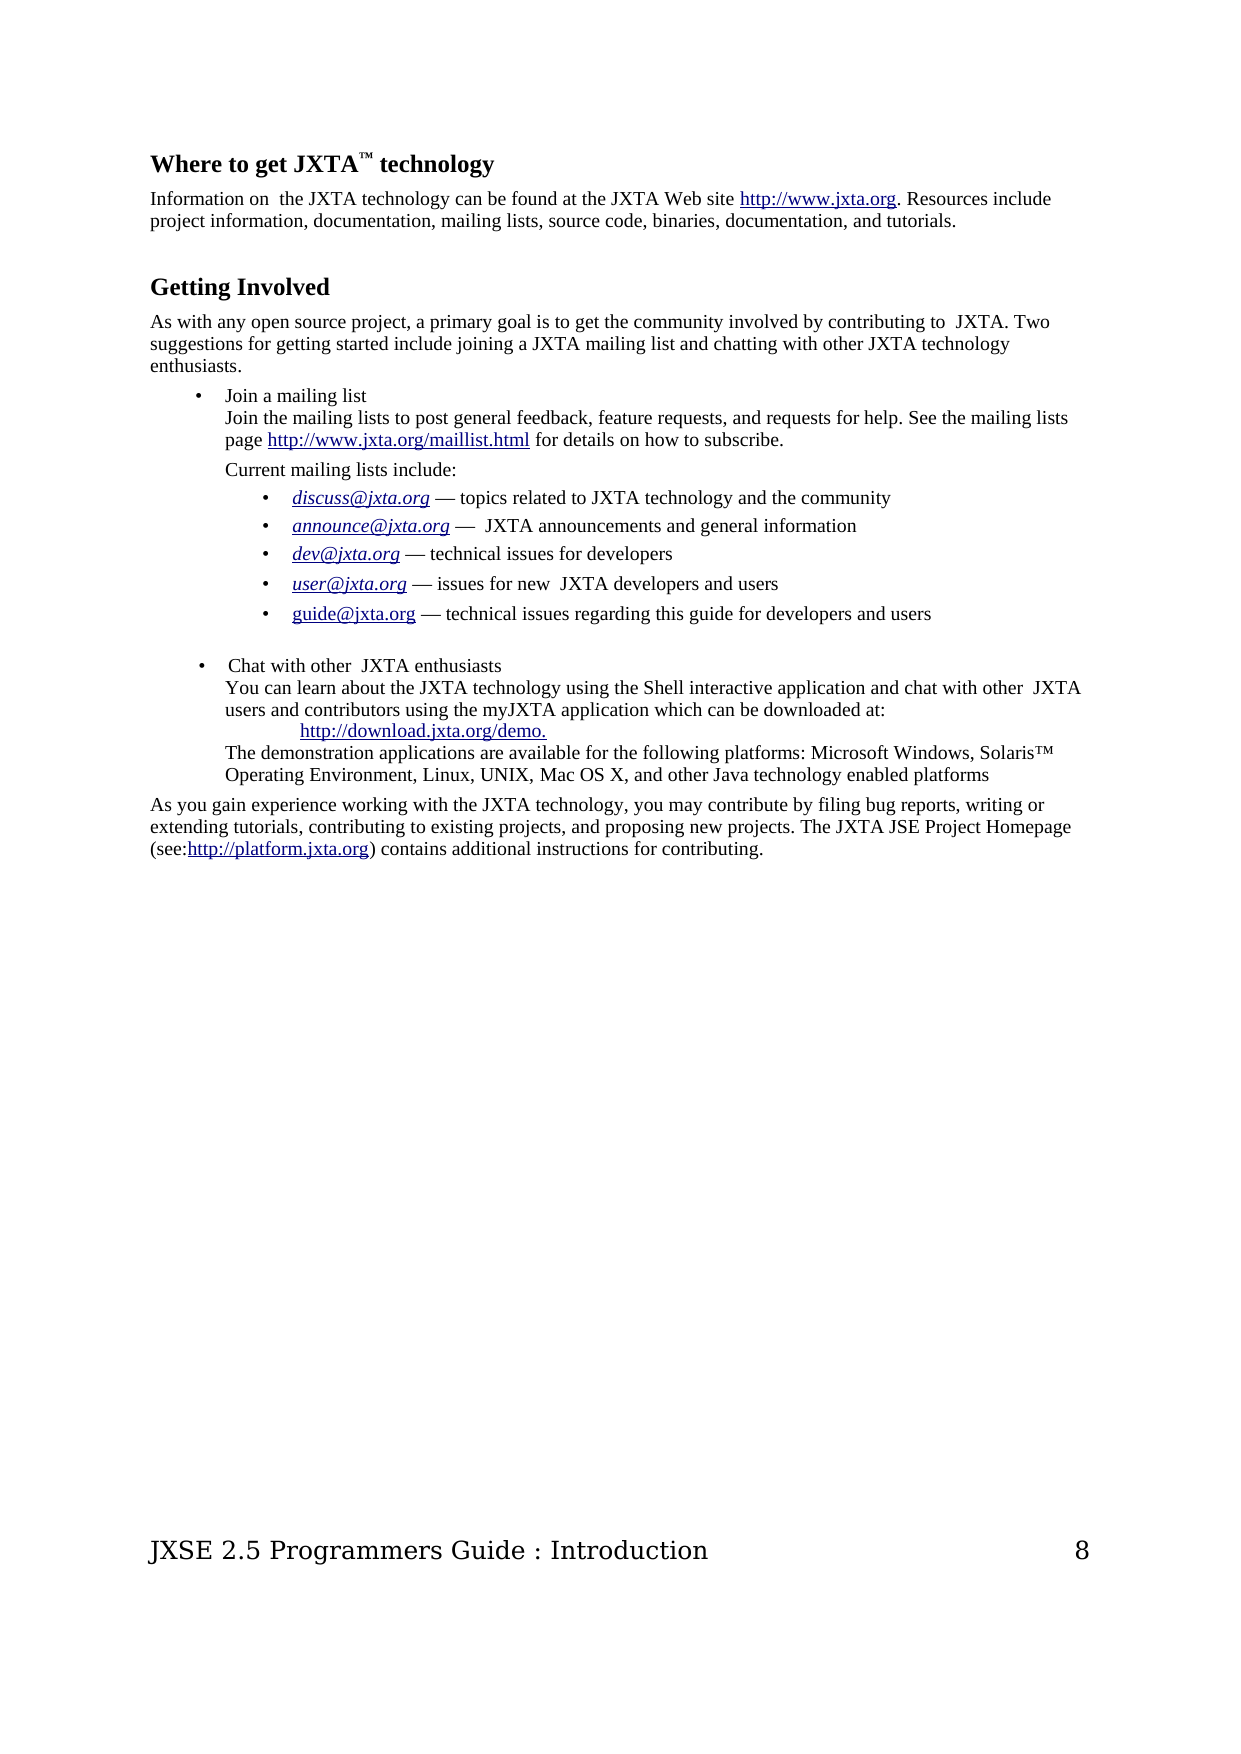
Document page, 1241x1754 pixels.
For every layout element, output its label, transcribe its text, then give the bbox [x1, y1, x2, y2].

text As with any open source project, a primary goal is to get the community involved by contributing to JXTA. Two suggestions for getting started include joining a JXTA mailing list and chatting with other JXTA technology enthusiasts. [150, 311, 1090, 377]
list announce@jxta.org — JXTA announcements and general information [225, 515, 1090, 537]
list dev@jxta.org — technical issues for developers [225, 543, 1090, 564]
list discuss@jxta.org — topics related to JXTA technology and the community [225, 487, 1090, 508]
text Information on the JXTA technology can be found at the JXTA Web site http://www.jxta.org. Resources include project information, documentation, mailing lists, source code, binaries, documentation, and tutorials. [150, 188, 1090, 232]
list Join a mailing list [158, 385, 1090, 407]
text As you gain experience working with the JXTA technology, you may contribute by filing bug reports, writing or extending tutorials, contributing to existing projects, and proposing new projects. The JXTA JSE Project Homepage (see:http://platform.jxta.org) contains additional instructions for contributing. [150, 794, 1090, 859]
text Getting Involved [150, 273, 1090, 301]
text The demonstration applications are available for the following platforms: Microsoft Windows, Solaris™ Operating Environment, Linux, UNIX, Mac OS X, and other Java technology enabled platforms [187, 742, 1090, 786]
text Current mailing lists include: [225, 459, 1090, 481]
list Chat with other JXTA enthusiasts [198, 655, 1090, 677]
text Join the mailing lists to post general feedback, feature requests, and requests for help. See the mailing lists page http://www.jxta.org/maillist.html for details on how to subscribe. [187, 407, 1090, 450]
list guide@jxta.org — technical issues regarding this guide for developers and users [225, 603, 1090, 625]
text You can learn about the JXTA technology using the Shell interactive application and chat with other JXTA users and contributors using the myJXTA application which can be downloaded at: [187, 677, 1090, 720]
text Where to get JXTA™ technology [150, 150, 1090, 178]
text http://download.jxta.org/demo. [187, 720, 1090, 742]
list user@jxta.org — issues for new JXTA developers and users [225, 573, 1090, 595]
